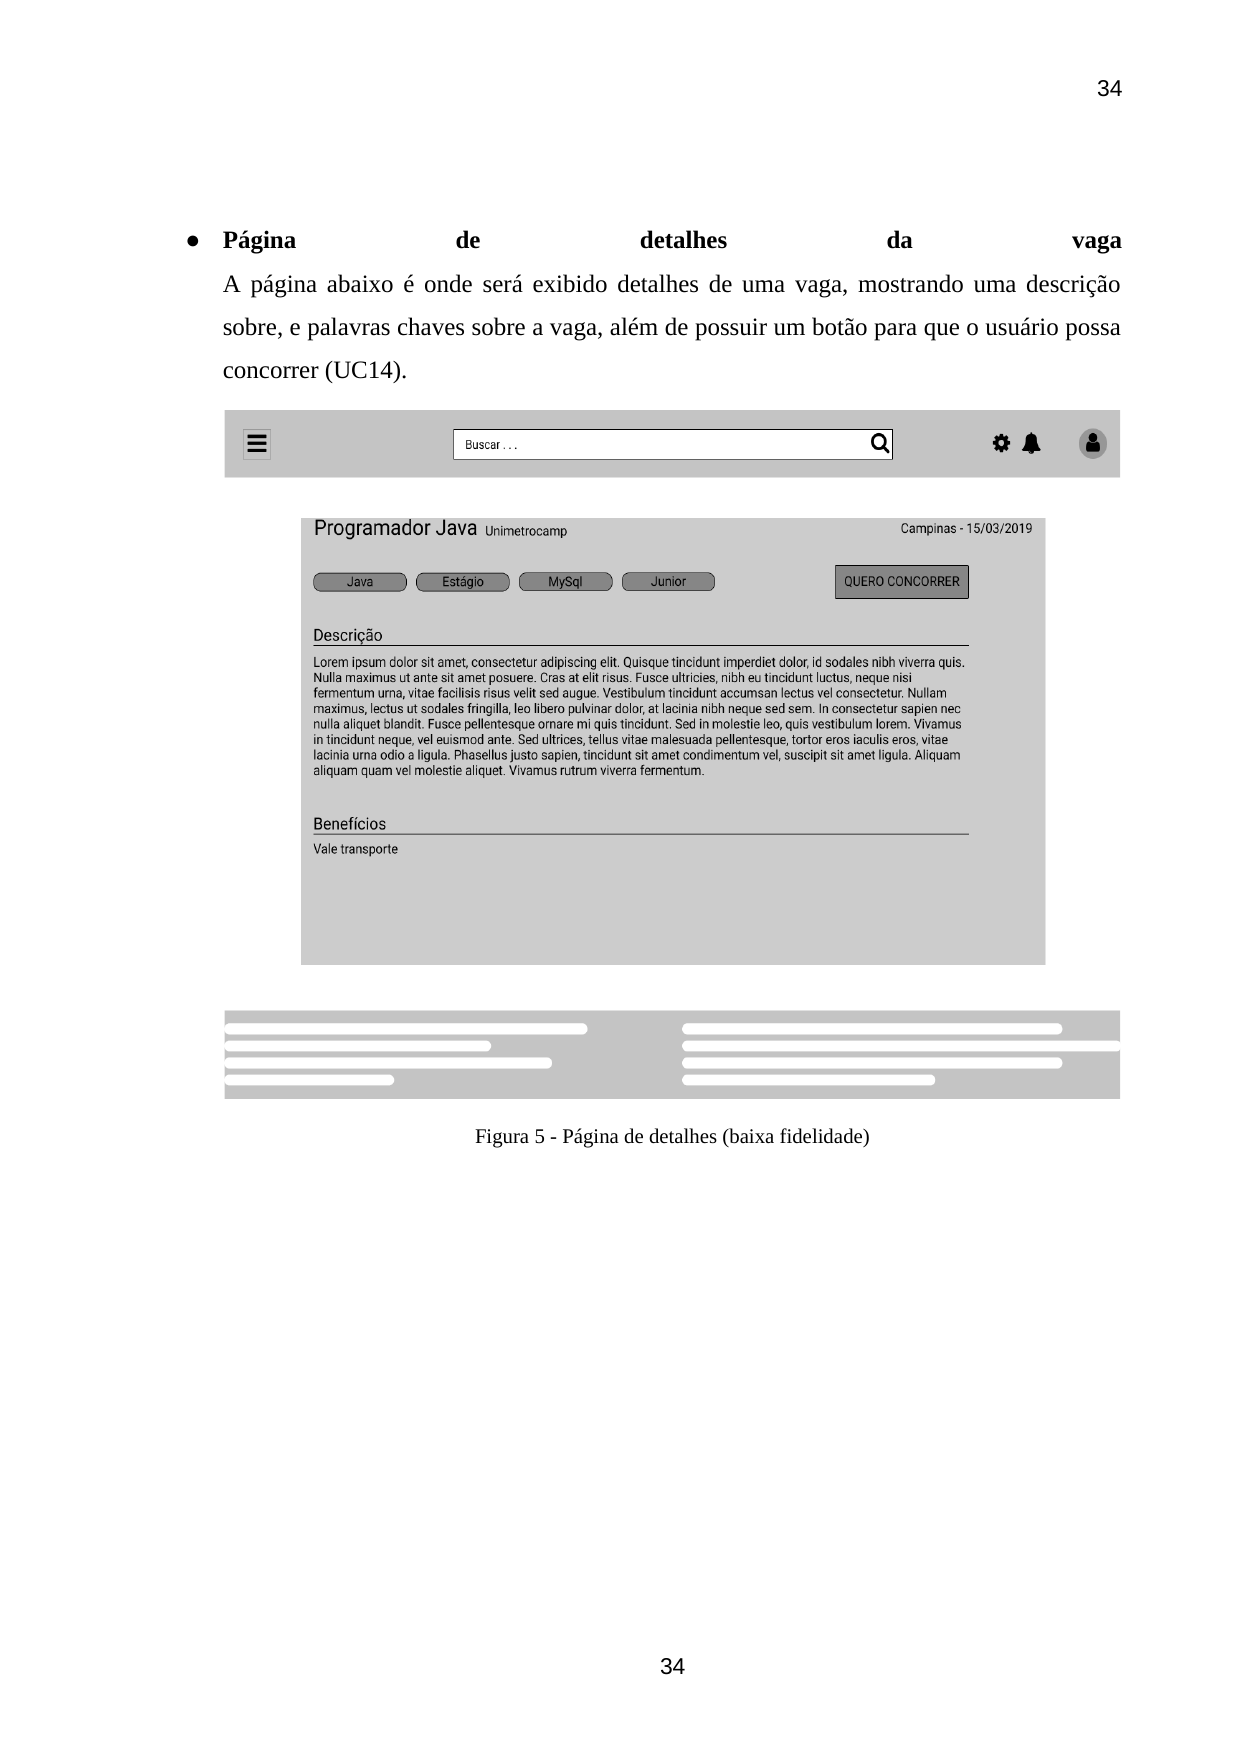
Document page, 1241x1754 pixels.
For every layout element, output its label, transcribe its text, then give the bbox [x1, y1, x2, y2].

picture [224, 410, 1121, 1099]
text Figura 5 - Página de detalhes (baixa fidelidade) [223, 1124, 1122, 1148]
list Página de detalhes da vaga A página abaixo é onde será exibido detalhes de uma vaga, mostrando uma descrição sobre, e palavras chaves sobre a vaga, além de possuir um botão para que o usuário possa concorrer (UC14). [185, 226, 1122, 384]
